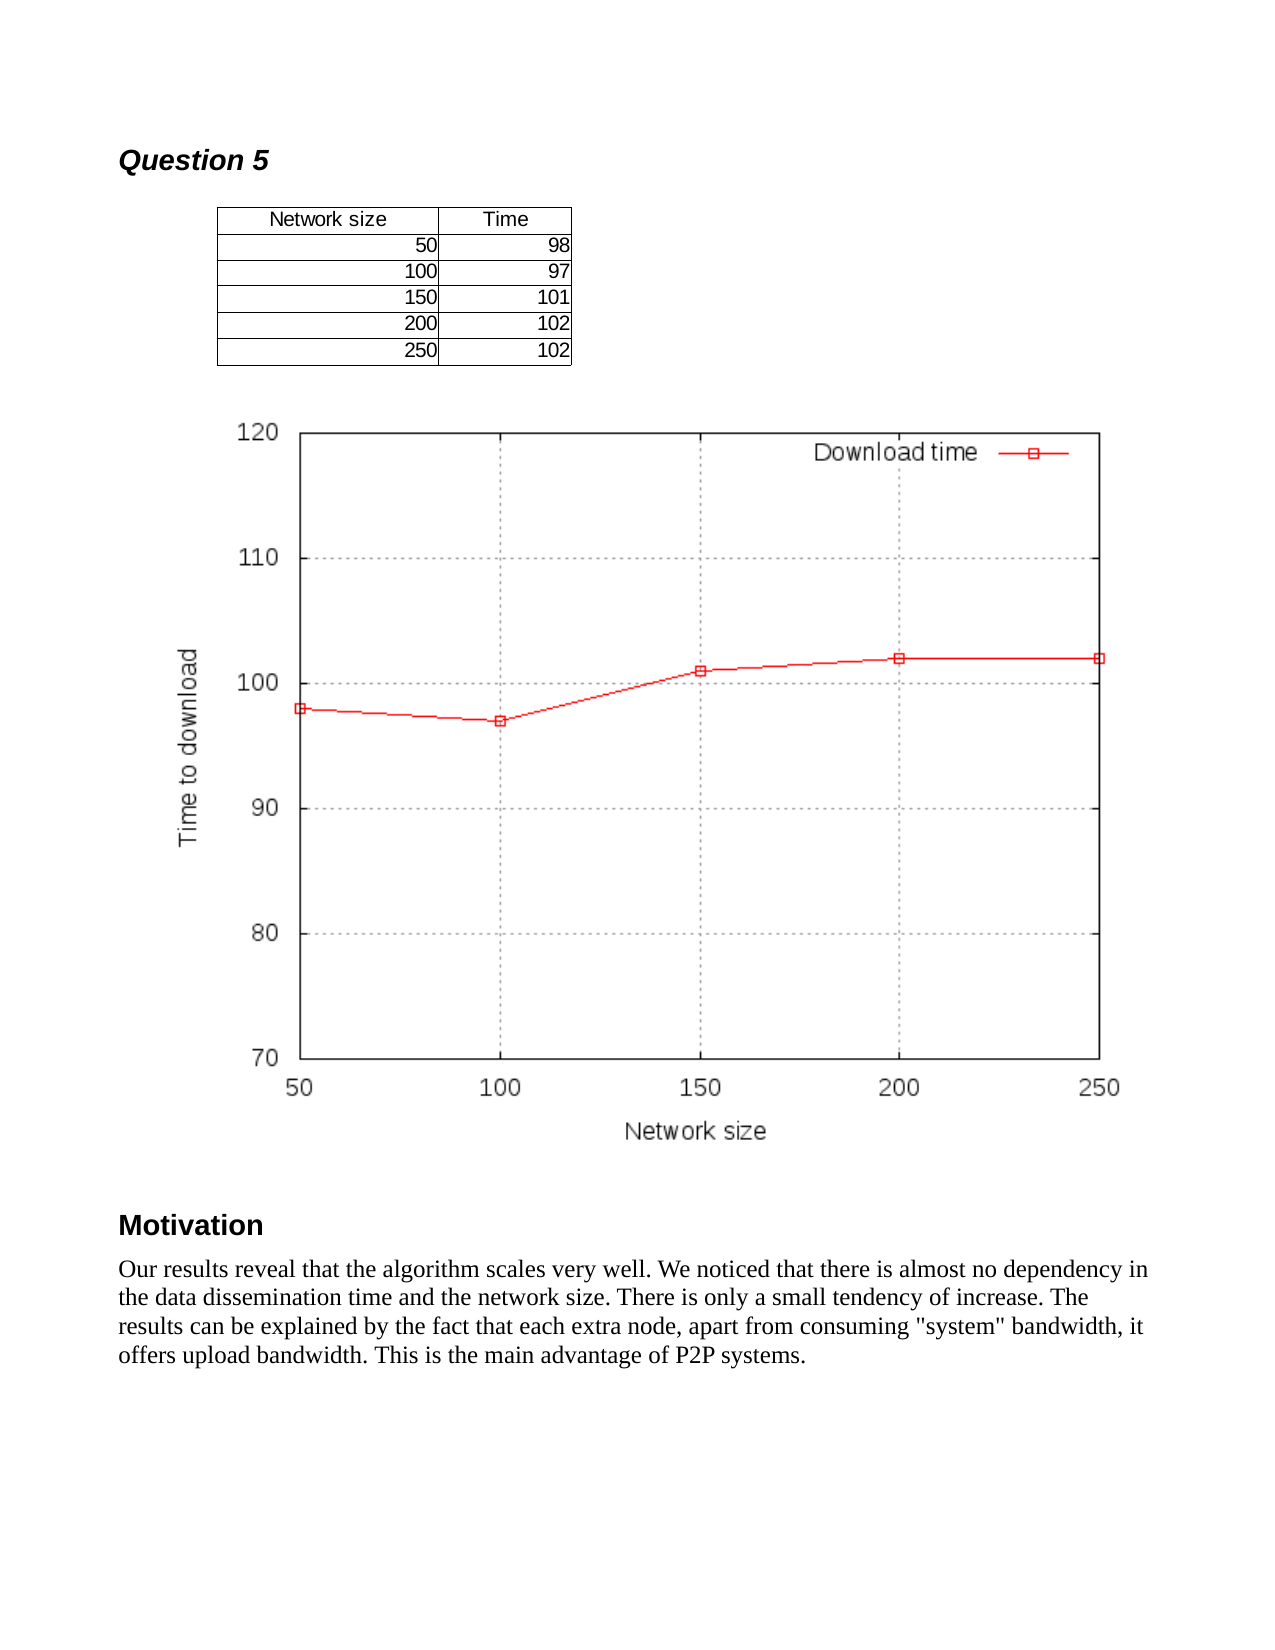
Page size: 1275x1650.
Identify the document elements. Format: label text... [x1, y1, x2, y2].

picture [137, 403, 1138, 1154]
subtitle Question 5 [118, 143, 1157, 177]
subtitle Motivation [118, 1208, 1157, 1241]
text Our results reveal that the algorithm scales very well. We noticed that there is almost no dependency in the data dissemination time and the network size. There is only a small tendency of increase. The results can be explained by the fact that each extra node, apart from consuming "system" bandwidth, it offers upload bandwidth. This is the main advantage of P2P systems. [118, 1254, 1157, 1369]
